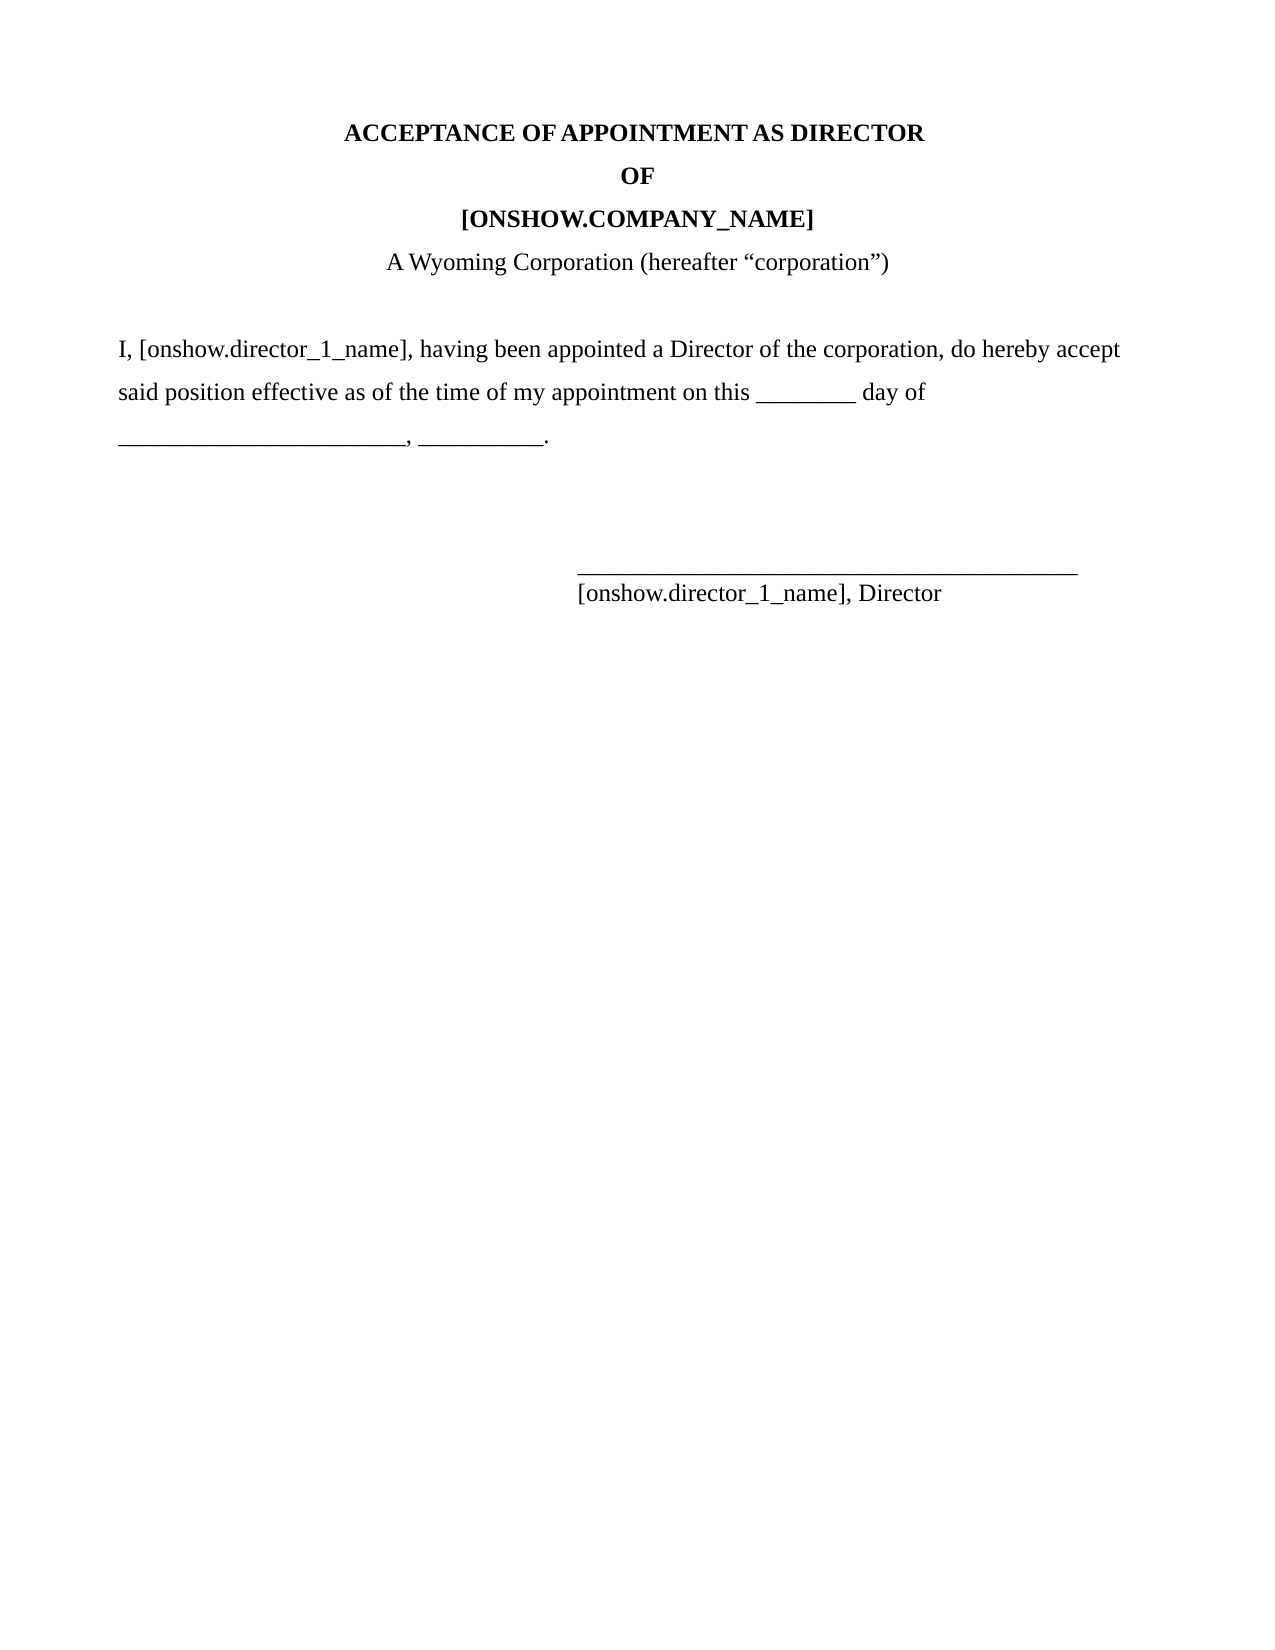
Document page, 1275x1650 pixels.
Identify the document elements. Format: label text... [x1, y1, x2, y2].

text ACCEPTANCE OF APPOINTMENT AS DIRECTOR [118, 118, 1157, 147]
text OF [118, 161, 1157, 190]
text I, [onshow.director_1_name], having been appointed a Director of the corporation, do hereby accept said position effective as of the time of my appointment on this ________ day of _______________________, __________. [118, 334, 1157, 449]
text A Wyoming Corporation (hereafter “corporation”) [118, 247, 1157, 276]
text ________________________________________ [onshow.director_1_name], Director [577, 549, 1157, 607]
text [onshow.company_name] [118, 204, 1157, 233]
